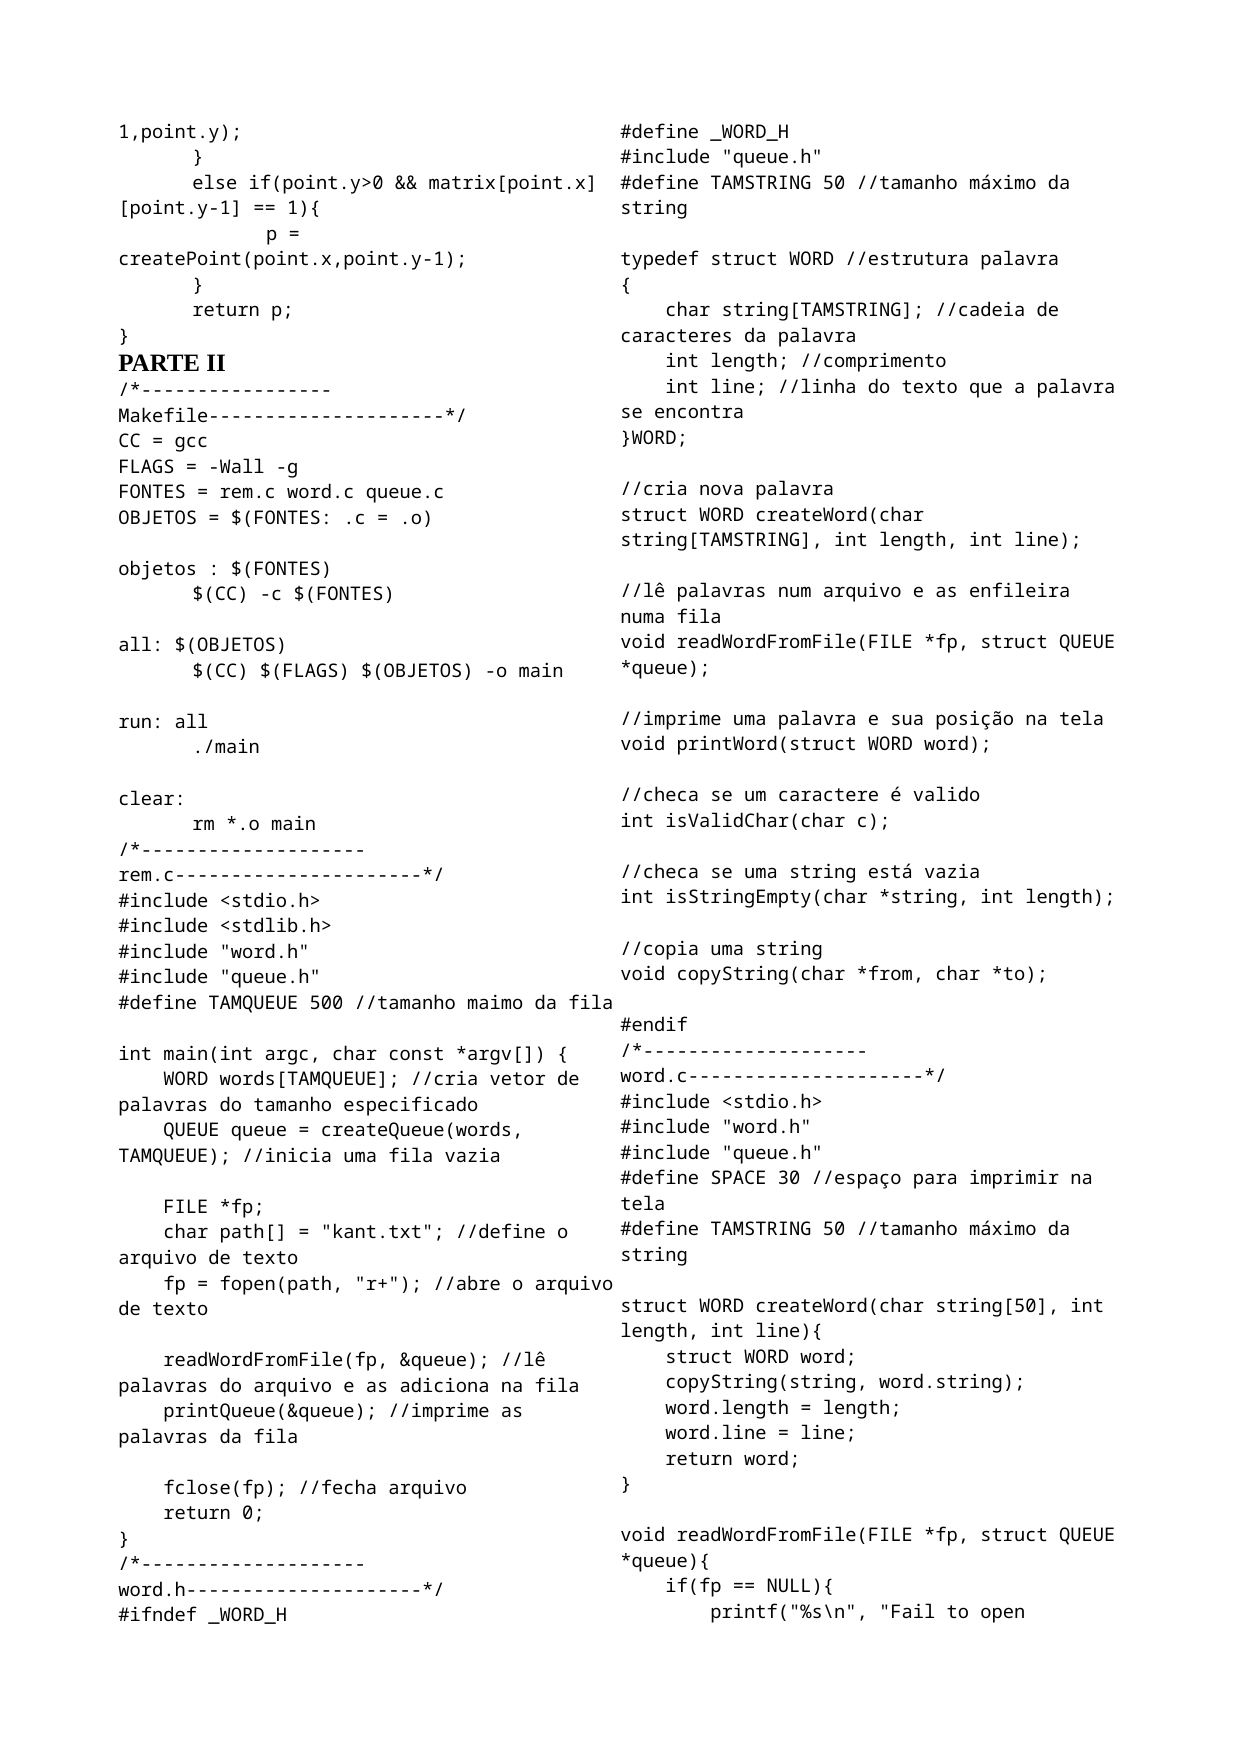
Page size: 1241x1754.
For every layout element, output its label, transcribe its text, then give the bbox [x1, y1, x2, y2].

text //cria nova palavra [620, 475, 1122, 501]
text char path[] = "kant.txt"; //define o arquivo de texto [118, 1219, 620, 1270]
text #include <stdlib.h> [118, 912, 620, 938]
text objetos : $(FONTES) [118, 555, 620, 581]
text word.line = line; [620, 1420, 1122, 1445]
text FONTES = rem.c word.c queue.c [118, 479, 620, 504]
text int main(int argc, char const *argv[]) { [118, 1040, 620, 1066]
text printf("%s\n", "Fail to open [620, 1598, 1122, 1624]
text #include "word.h" [620, 1113, 1122, 1139]
text return word; [620, 1445, 1122, 1471]
text int length; //comprimento [620, 348, 1122, 373]
text struct WORD word; [620, 1343, 1122, 1369]
text #include <stdio.h> [118, 887, 620, 912]
text void printWord(struct WORD word); [620, 731, 1122, 756]
text #include "word.h" [118, 938, 620, 963]
text //copia uma string [620, 935, 1122, 960]
text #include "queue.h" [620, 144, 1122, 169]
text //checa se uma string está vazia [620, 858, 1122, 884]
text FILE *fp; [118, 1193, 620, 1219]
text void readWordFromFile(FILE *fp, struct QUEUE *queue); [620, 628, 1122, 679]
text else if(point.y>0 && matrix[point.x][point.y-1] == 1){ [118, 169, 620, 220]
text if(fp == NULL){ [620, 1573, 1122, 1598]
text } [118, 144, 620, 169]
text run: all [118, 708, 620, 734]
text CC = gcc [118, 428, 620, 453]
text } [118, 1525, 620, 1551]
text //checa se um caractere é valido [620, 782, 1122, 807]
text int isStringEmpty(char *string, int length); [620, 884, 1122, 909]
text #ifndef _WORD_H [118, 1602, 620, 1627]
text fclose(fp); //fecha arquivo [118, 1474, 620, 1499]
text struct WORD createWord(char string[50], int length, int line){ [620, 1292, 1122, 1343]
text } [620, 1471, 1122, 1496]
text /*--------------------word.c---------------------*/ [620, 1037, 1122, 1088]
text #include "queue.h" [118, 963, 620, 989]
text return 0; [118, 1499, 620, 1525]
text int isValidChar(char c); [620, 807, 1122, 833]
text WORD words[TAMQUEUE]; //cria vetor de palavras do tamanho especificado [118, 1066, 620, 1117]
text #define TAMQUEUE 500 //tamanho maimo da fila [118, 989, 620, 1014]
text return p; [118, 297, 620, 322]
text void copyString(char *from, char *to); [620, 960, 1122, 986]
text word.length = length; [620, 1394, 1122, 1420]
text #include <stdio.h> [620, 1088, 1122, 1113]
text /*-----------------Makefile---------------------*/ [118, 377, 620, 428]
text $(CC) -c $(FONTES) [118, 581, 620, 606]
text void readWordFromFile(FILE *fp, struct QUEUE *queue){ [620, 1522, 1122, 1573]
text } [118, 271, 620, 297]
text #endif [620, 1011, 1122, 1037]
text fp = fopen(path, "r+"); //abre o arquivo de texto [118, 1270, 620, 1321]
text readWordFromFile(fp, &queue); //lê palavras do arquivo e as adiciona na fila [118, 1346, 620, 1397]
text printQueue(&queue); //imprime as palavras da fila [118, 1397, 620, 1448]
text p = createPoint(point.x,point.y-1); [118, 220, 620, 271]
text #include "queue.h" [620, 1139, 1122, 1164]
text } [118, 322, 620, 348]
text int line; //linha do texto que a palavra se encontra [620, 373, 1122, 424]
text /*--------------------word.h---------------------*/ [118, 1551, 620, 1602]
text ./main [118, 734, 620, 759]
text OBJETOS = $(FONTES: .c = .o) [118, 504, 620, 530]
text PARTE II [118, 348, 620, 377]
text /*--------------------rem.c----------------------*/ [118, 836, 620, 887]
text rm *.o main [118, 810, 620, 836]
text #define _WORD_H [620, 118, 1122, 144]
text QUEUE queue = createQueue(words, TAMQUEUE); //inicia uma fila vazia [118, 1117, 620, 1168]
text { [620, 271, 1122, 297]
text char string[TAMSTRING]; //cadeia de caracteres da palavra [620, 297, 1122, 348]
text all: $(OBJETOS) [118, 632, 620, 657]
text clear: [118, 785, 620, 810]
text //imprime uma palavra e sua posição na tela [620, 705, 1122, 731]
text FLAGS = -Wall -g [118, 453, 620, 479]
text copyString(string, word.string); [620, 1369, 1122, 1394]
text struct WORD createWord(char string[TAMSTRING], int length, int line); [620, 501, 1122, 552]
text typedef struct WORD //estrutura palavra [620, 246, 1122, 271]
text //lê palavras num arquivo e as enfileira numa fila [620, 577, 1122, 628]
text $(CC) $(FLAGS) $(OBJETOS) -o main [118, 657, 620, 683]
text #define TAMSTRING 50 //tamanho máximo da string [620, 1216, 1122, 1267]
text #define SPACE 30 //espaço para imprimir na tela [620, 1164, 1122, 1216]
text #define TAMSTRING 50 //tamanho máximo da string [620, 169, 1122, 220]
text 1,point.y); [118, 118, 620, 144]
text }WORD; [620, 424, 1122, 450]
